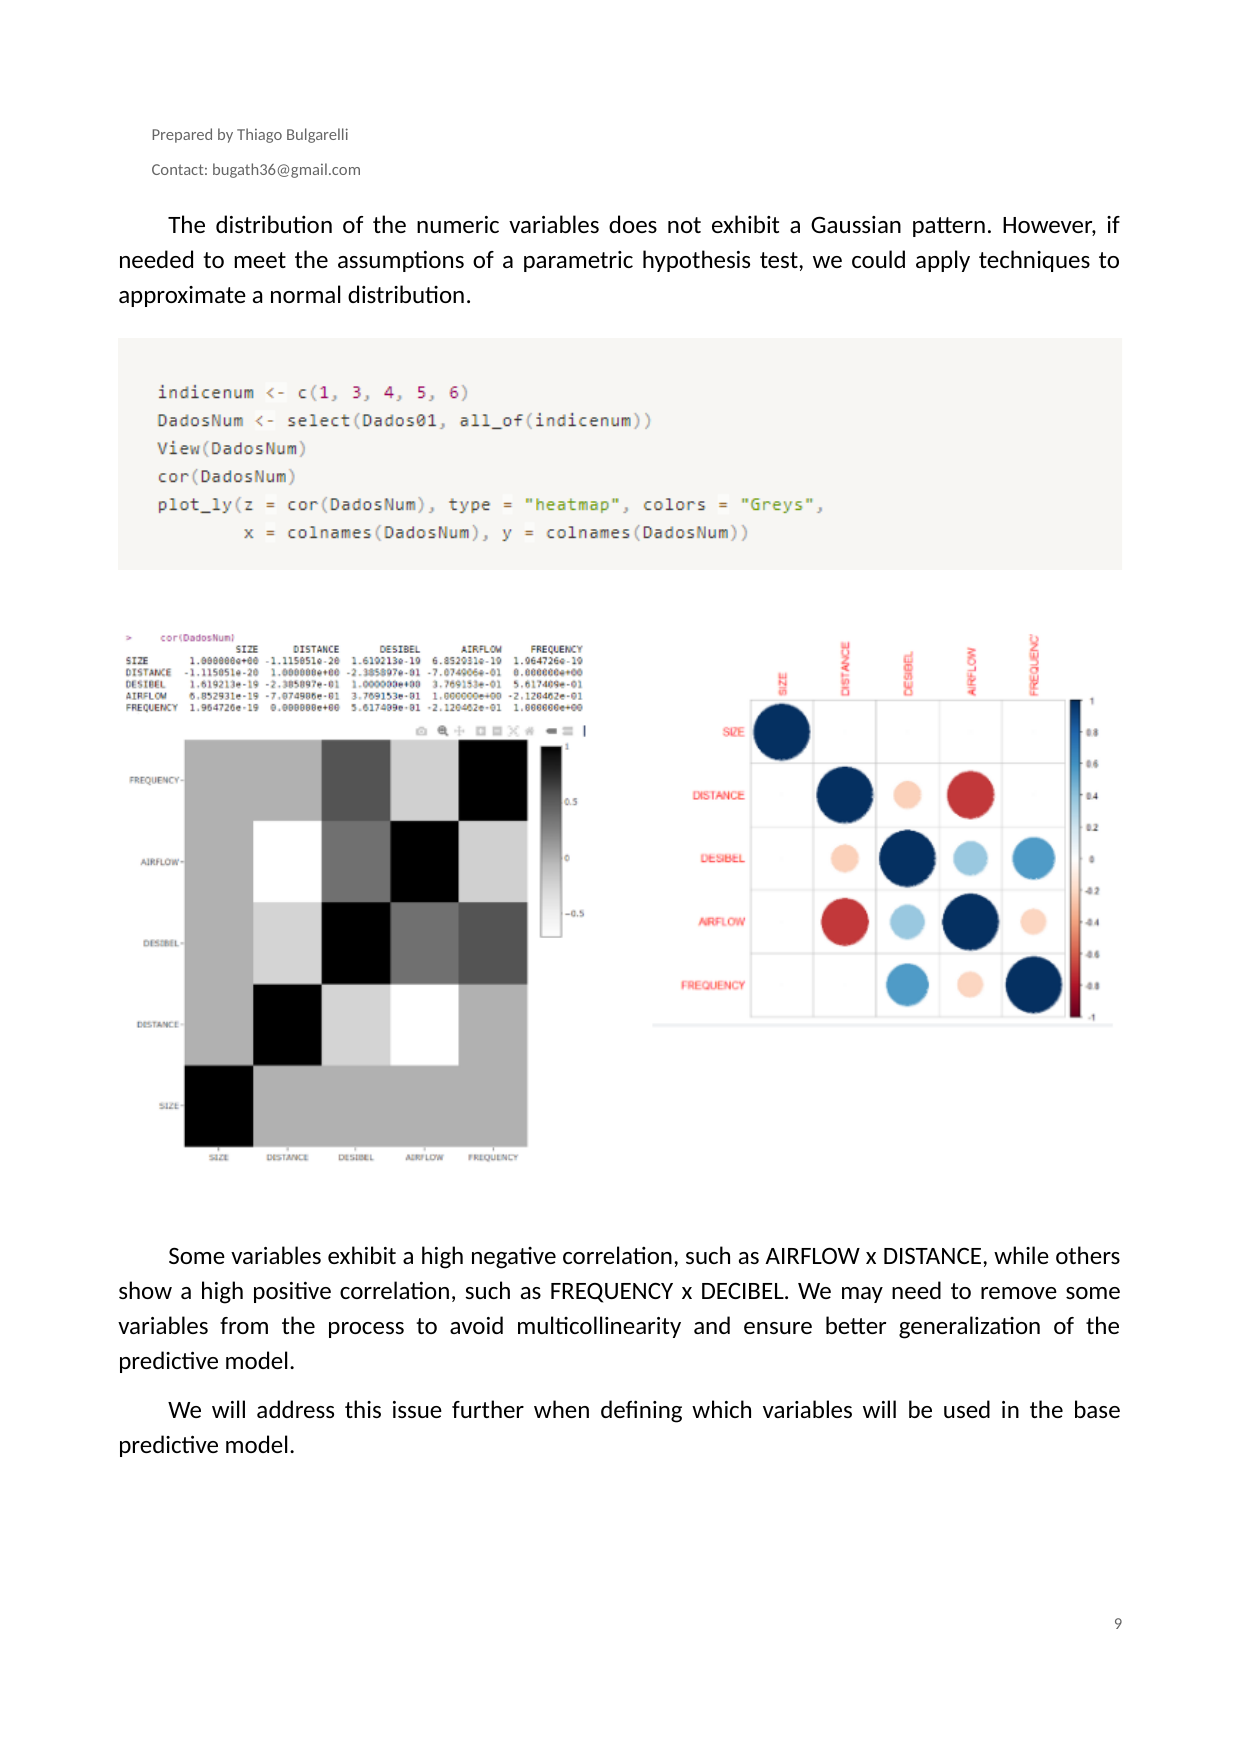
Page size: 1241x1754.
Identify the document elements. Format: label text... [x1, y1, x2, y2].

text Some variables exhibit a high negative correlation, such as AIRFLOW x DISTANCE, while others show a high positive correlation, such as FREQUENCY x DECIBEL. We may need to remove some variables from the process to avoid multicollinearity and ensure better generalization of the predictive model. [118, 1240, 1122, 1375]
picture [118, 338, 1123, 570]
text The distribution of the numeric variables does not exhibit a Gaussian pattern. However, if needed to meet the assumptions of a parametric hypothesis test, we could apply techniques to approximate a normal distribution. [118, 209, 1122, 309]
picture [118, 623, 1123, 1186]
text We will address this issue further when defining which variables will be used in the base predictive model. [118, 1394, 1122, 1460]
